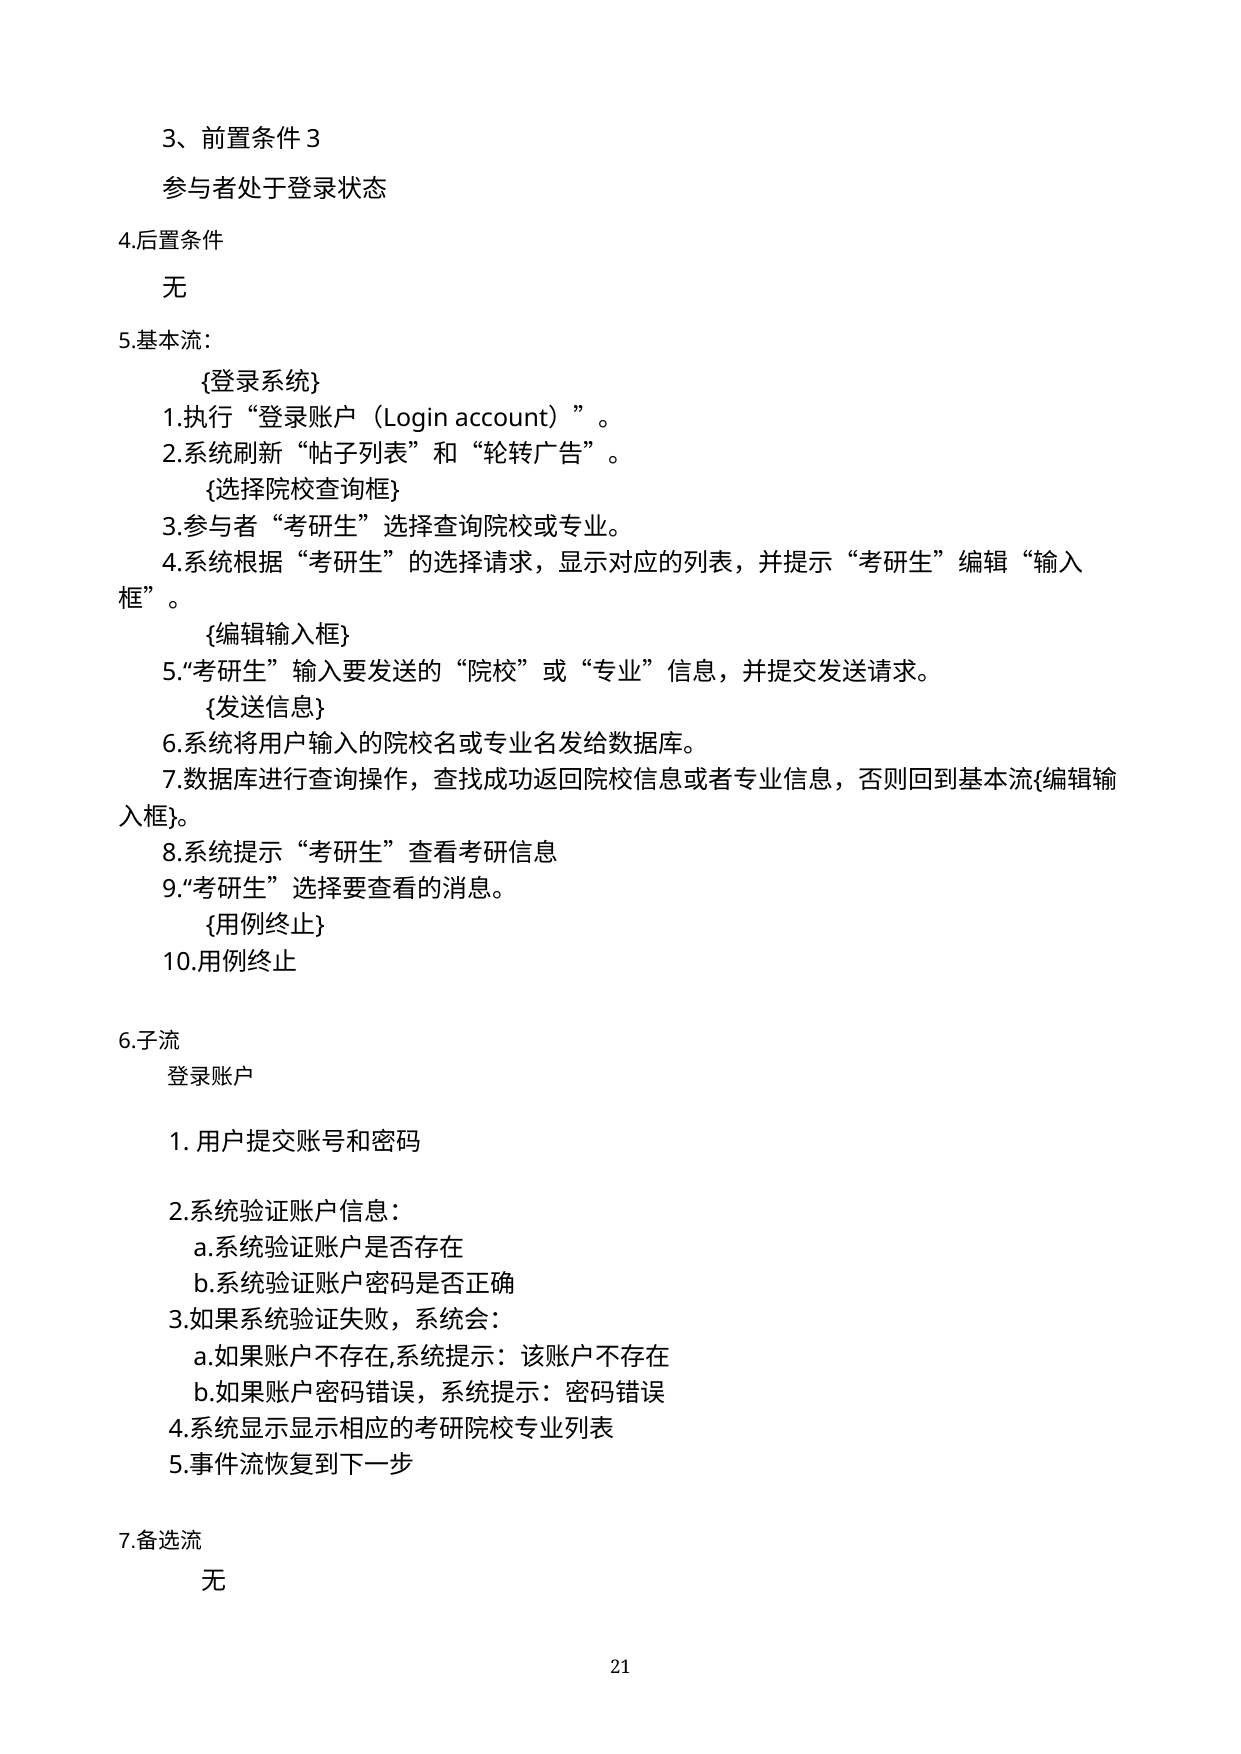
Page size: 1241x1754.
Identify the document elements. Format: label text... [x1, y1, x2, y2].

text a.如果账户不存在,系统提示：该账户不存在 [118, 1336, 1122, 1372]
text 1.执行“登录账户（Login account）”。 [118, 397, 1122, 434]
text {编辑输入框} [118, 615, 1122, 651]
subtitle 5.基本流： [43, 323, 1122, 355]
text 3.如果系统验证失败，系统会： [118, 1300, 1122, 1336]
text 4.系统根据“考研生”的选择请求，显示对应的列表，并提示“考研生”编辑“输入框”。 [118, 542, 1122, 615]
text 登录账户 [118, 1061, 1122, 1091]
text {登录系统} [201, 361, 1122, 397]
text b.如果账户密码错误，系统提示：密码错误 [118, 1372, 1122, 1409]
text 9.“考研生”选择要查看的消息。 [118, 869, 1122, 905]
text 6.系统将用户输入的院校名或专业名发给数据库。 [118, 724, 1122, 760]
text 3、前置条件3 [118, 118, 1122, 154]
text 2.系统验证账户信息： [118, 1191, 1122, 1227]
text 无 [201, 1561, 1122, 1597]
text {用例终止} [118, 905, 1122, 941]
text 7.数据库进行查询操作，查找成功返回院校信息或者专业信息，否则回到基本流{编辑输入框}。 [118, 760, 1122, 832]
text 4.系统显示显示相应的考研院校专业列表 [118, 1409, 1122, 1445]
text 无 [118, 268, 1122, 304]
text 8.系统提示“考研生”查看考研信息 [118, 832, 1122, 869]
text 参与者处于登录状态 [43, 168, 1122, 204]
text a.系统验证账户是否存在 [118, 1227, 1122, 1264]
text 1. 用户提交账号和密码 [118, 1121, 1122, 1157]
subtitle 4.后置条件 [43, 223, 1122, 255]
text 2.系统刷新“帖子列表”和“轮转广告”。 [118, 434, 1122, 470]
text b.系统验证账户密码是否正确 [118, 1264, 1122, 1300]
text 5.事件流恢复到下一步 [118, 1445, 1122, 1481]
text {选择院校查询框} [118, 470, 1122, 506]
subtitle 7.备选流 [43, 1523, 1122, 1554]
subtitle 6.子流 [43, 1023, 1122, 1055]
text 10.用例终止 [118, 941, 1122, 977]
text 5.“考研生”输入要发送的“院校”或“专业”信息，并提交发送请求。 [118, 651, 1122, 687]
text 3.参与者“考研生”选择查询院校或专业。 [118, 506, 1122, 542]
text {发送信息} [118, 687, 1122, 724]
